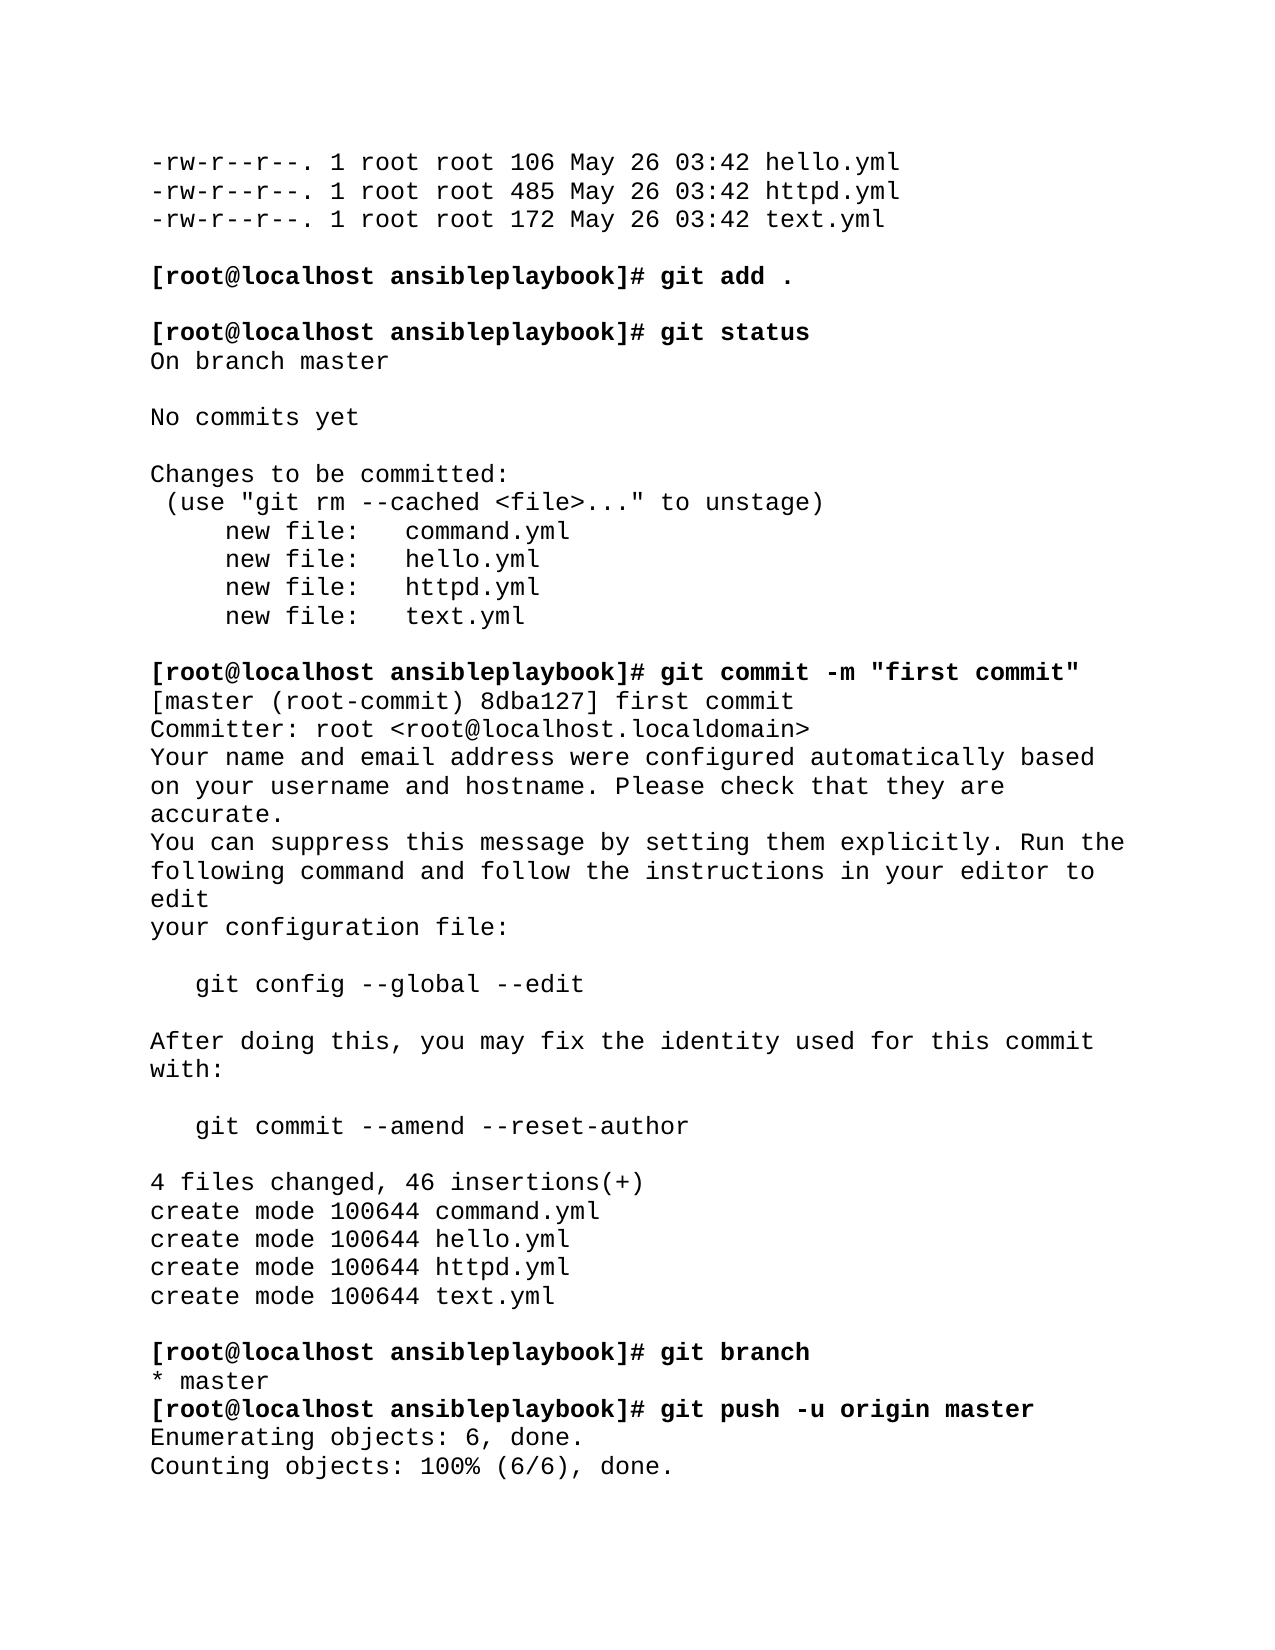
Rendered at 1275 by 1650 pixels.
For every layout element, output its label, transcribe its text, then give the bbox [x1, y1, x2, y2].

text your configuration file: [150, 915, 1125, 943]
text Your name and email address were configured automatically based [150, 745, 1125, 773]
text [root@localhost ansibleplaybook]# git push -u origin master [150, 1397, 1125, 1425]
text Counting objects: 100% (6/6), done. [150, 1453, 1125, 1482]
text -rw-r--r--. 1 root root 106 May 26 03:42 hello.yml [150, 150, 1125, 178]
text -rw-r--r--. 1 root root 485 May 26 03:42 httpd.yml [150, 178, 1125, 207]
text new file: text.yml [150, 603, 1125, 632]
text 4 files changed, 46 insertions(+) [150, 1170, 1125, 1198]
text Changes to be committed: [150, 462, 1125, 490]
text On branch master [150, 348, 1125, 377]
text [root@localhost ansibleplaybook]# git status [150, 320, 1125, 348]
text No commits yet [150, 405, 1125, 433]
text create mode 100644 command.yml [150, 1198, 1125, 1227]
text [root@localhost ansibleplaybook]# git add . [150, 263, 1125, 292]
text new file: command.yml [150, 518, 1125, 547]
text [master (root-commit) 8dba127] first commit [150, 688, 1125, 717]
text git config --global --edit [150, 972, 1125, 1000]
text Enumerating objects: 6, done. [150, 1425, 1125, 1453]
text [root@localhost ansibleplaybook]# git commit -m "first commit" [150, 660, 1125, 688]
text create mode 100644 httpd.yml [150, 1255, 1125, 1283]
text Committer: root <root@localhost.localdomain> [150, 717, 1125, 745]
text [root@localhost ansibleplaybook]# git branch [150, 1340, 1125, 1368]
text You can suppress this message by setting them explicitly. Run the [150, 830, 1125, 858]
text create mode 100644 hello.yml [150, 1227, 1125, 1255]
text (use "git rm --cached <file>..." to unstage) [150, 490, 1125, 518]
text following command and follow the instructions in your editor to edit [150, 858, 1125, 915]
text create mode 100644 text.yml [150, 1283, 1125, 1312]
text new file: hello.yml [150, 547, 1125, 575]
text git commit --amend --reset-author [150, 1113, 1125, 1142]
text on your username and hostname. Please check that they are accurate. [150, 773, 1125, 830]
text * master [150, 1368, 1125, 1397]
text -rw-r--r--. 1 root root 172 May 26 03:42 text.yml [150, 207, 1125, 235]
text new file: httpd.yml [150, 575, 1125, 603]
text After doing this, you may fix the identity used for this commit with: [150, 1028, 1125, 1085]
